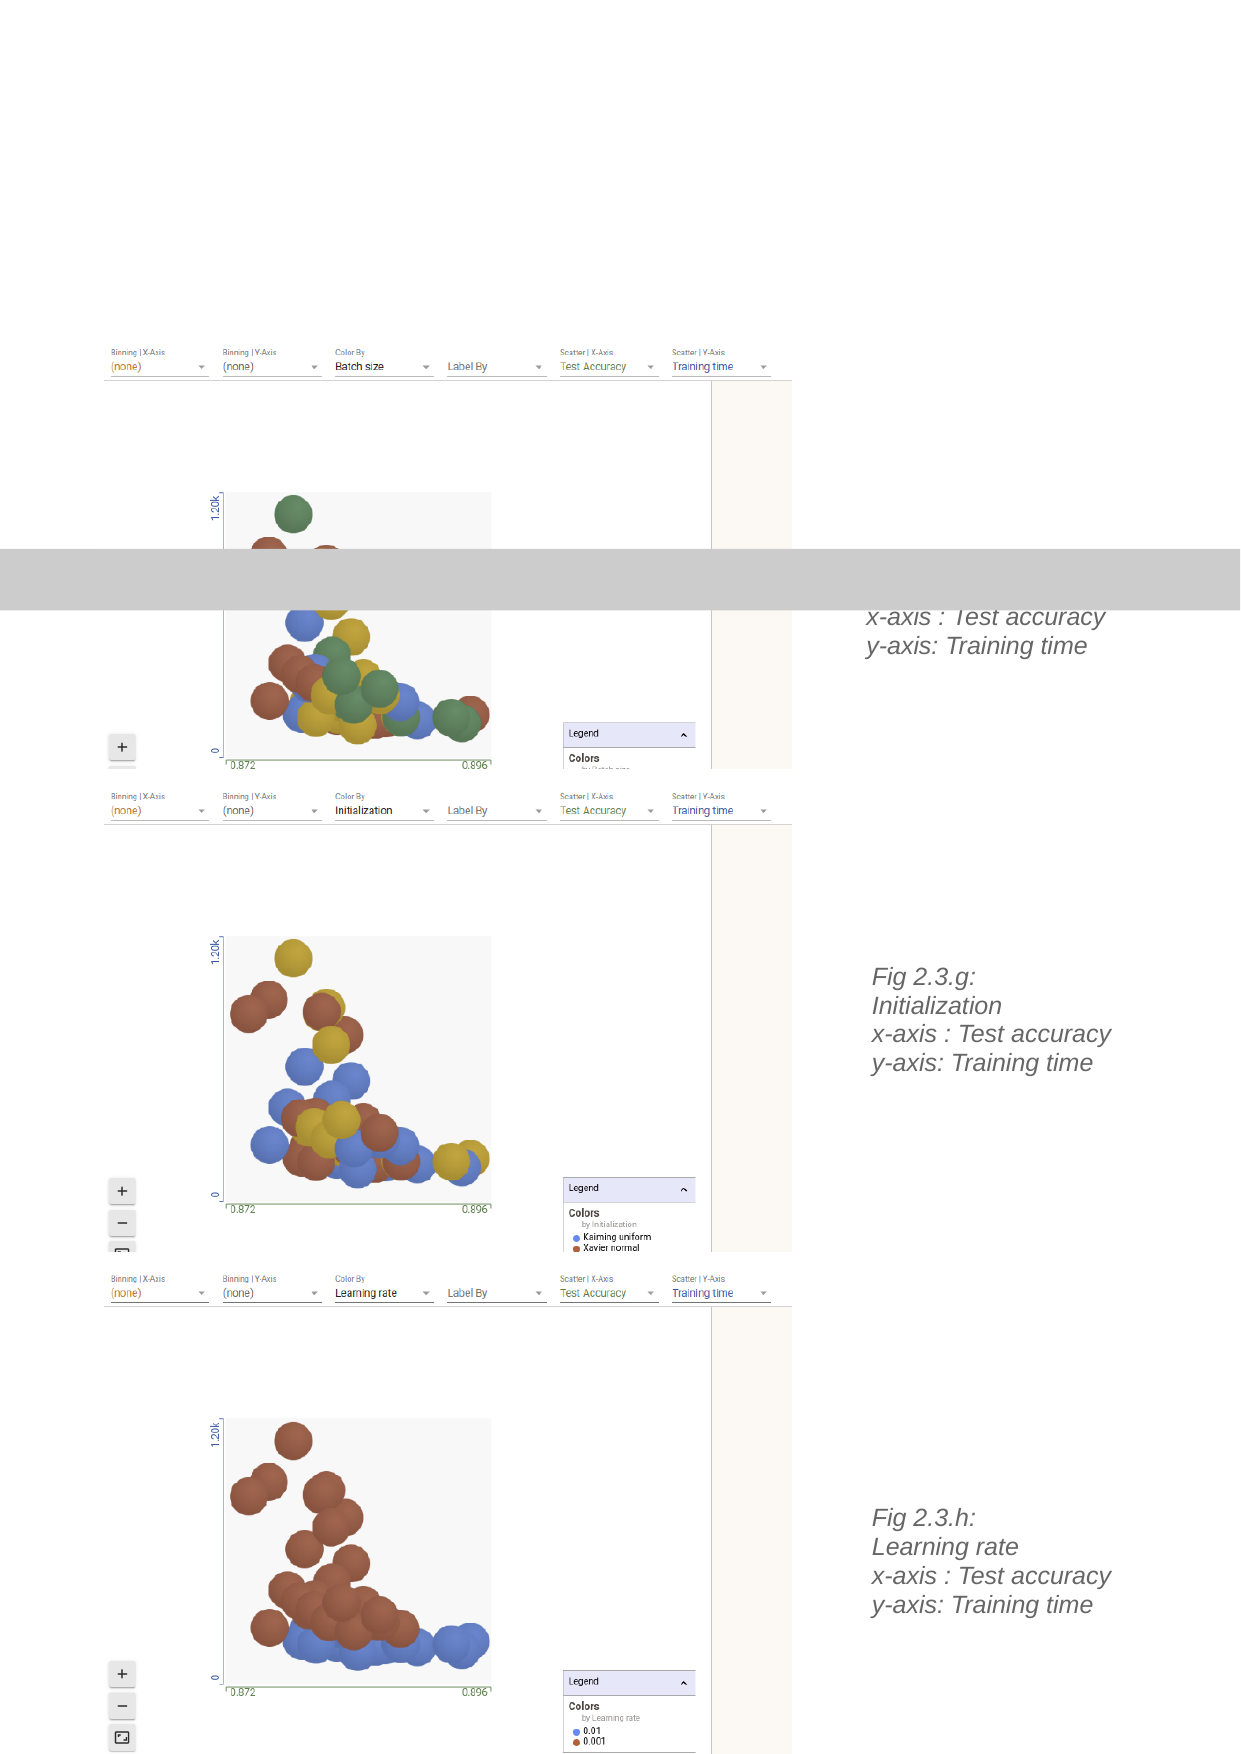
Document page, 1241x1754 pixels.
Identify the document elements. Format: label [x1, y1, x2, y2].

picture [97, 611, 792, 1754]
picture [97, 325, 792, 548]
